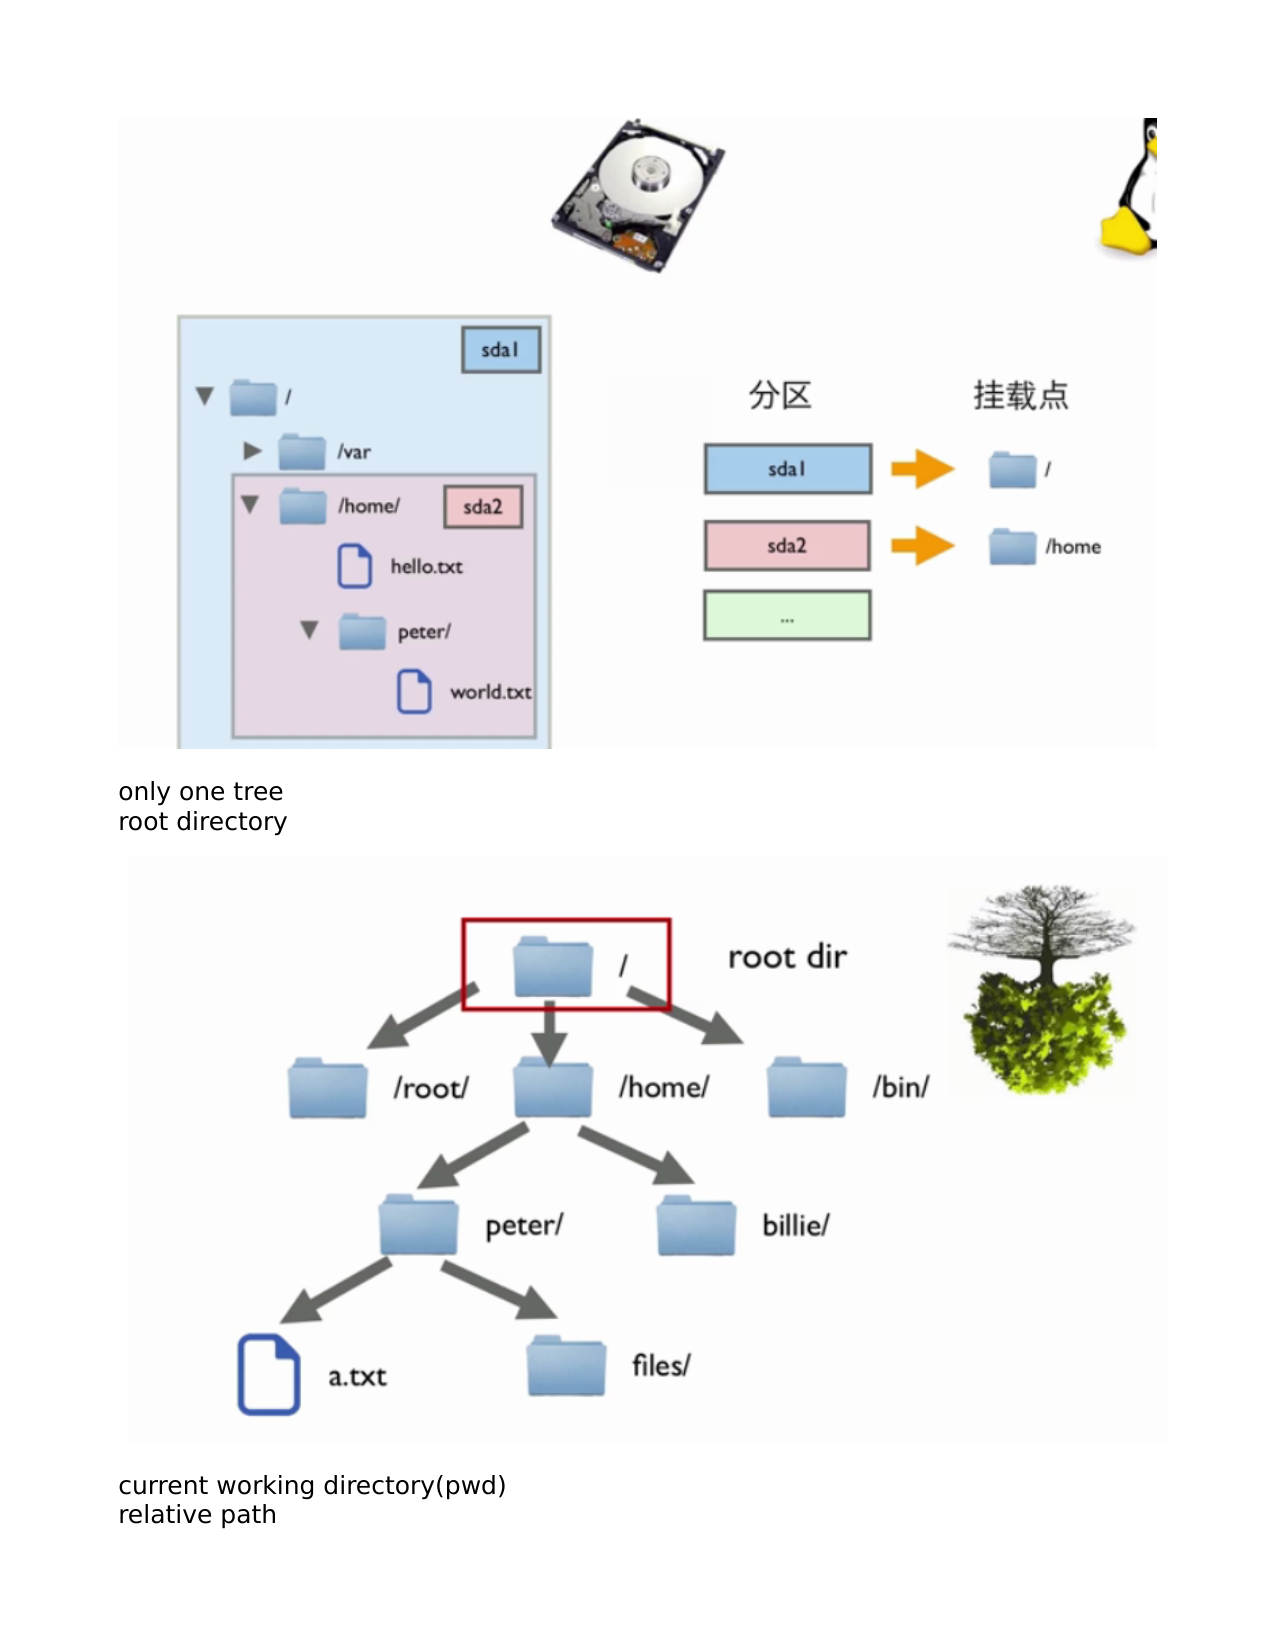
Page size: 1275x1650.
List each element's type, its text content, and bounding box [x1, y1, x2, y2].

text root directory [118, 807, 1157, 836]
text current working directory(pwd) [118, 1471, 1157, 1501]
text relative path [118, 1501, 1157, 1530]
picture [129, 857, 1168, 1443]
text only one tree [118, 778, 1157, 807]
picture [118, 118, 1157, 749]
